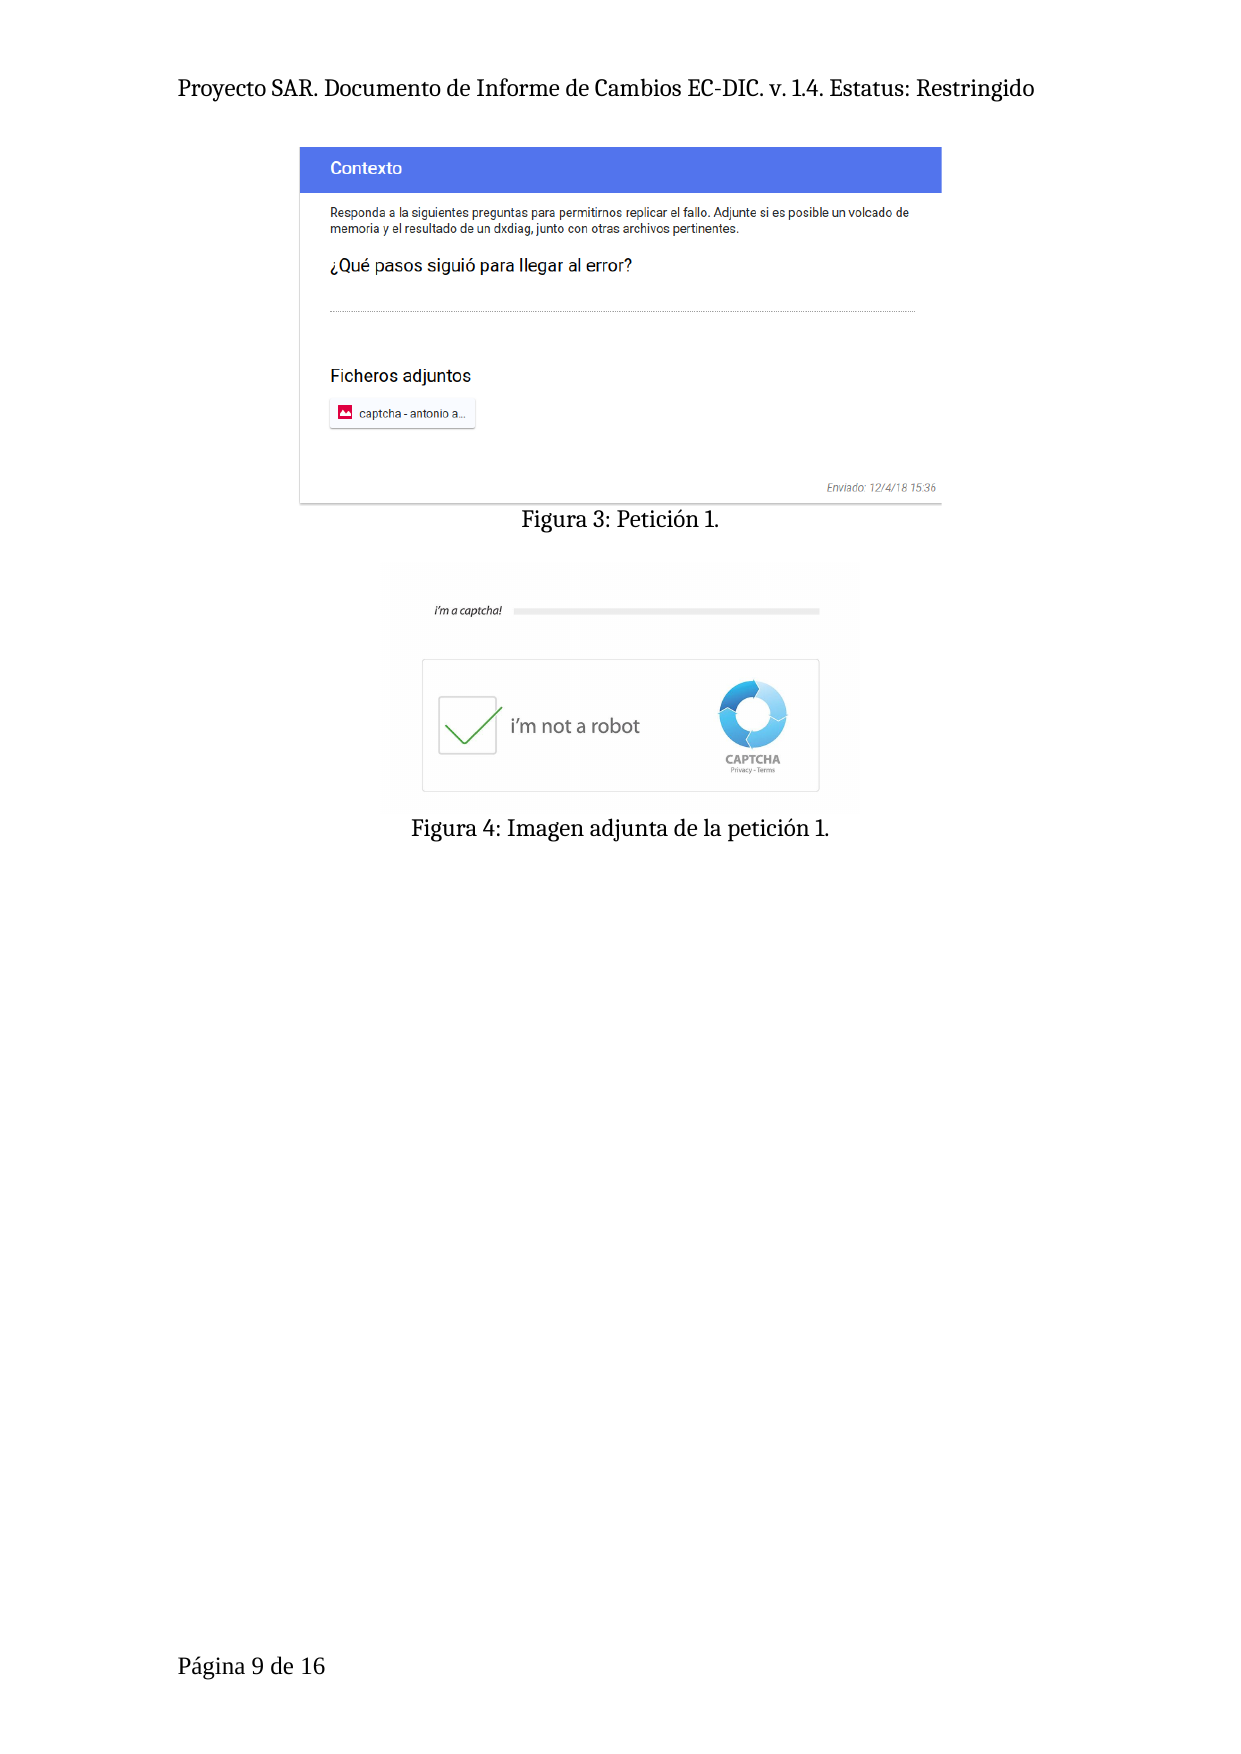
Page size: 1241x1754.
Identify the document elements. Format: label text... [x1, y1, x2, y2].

text Figura 3: Petición 1. [177, 505, 1063, 534]
picture [298, 147, 942, 506]
picture [380, 562, 860, 814]
text Figura 4: Imagen adjunta de la petición 1. [177, 814, 1063, 843]
